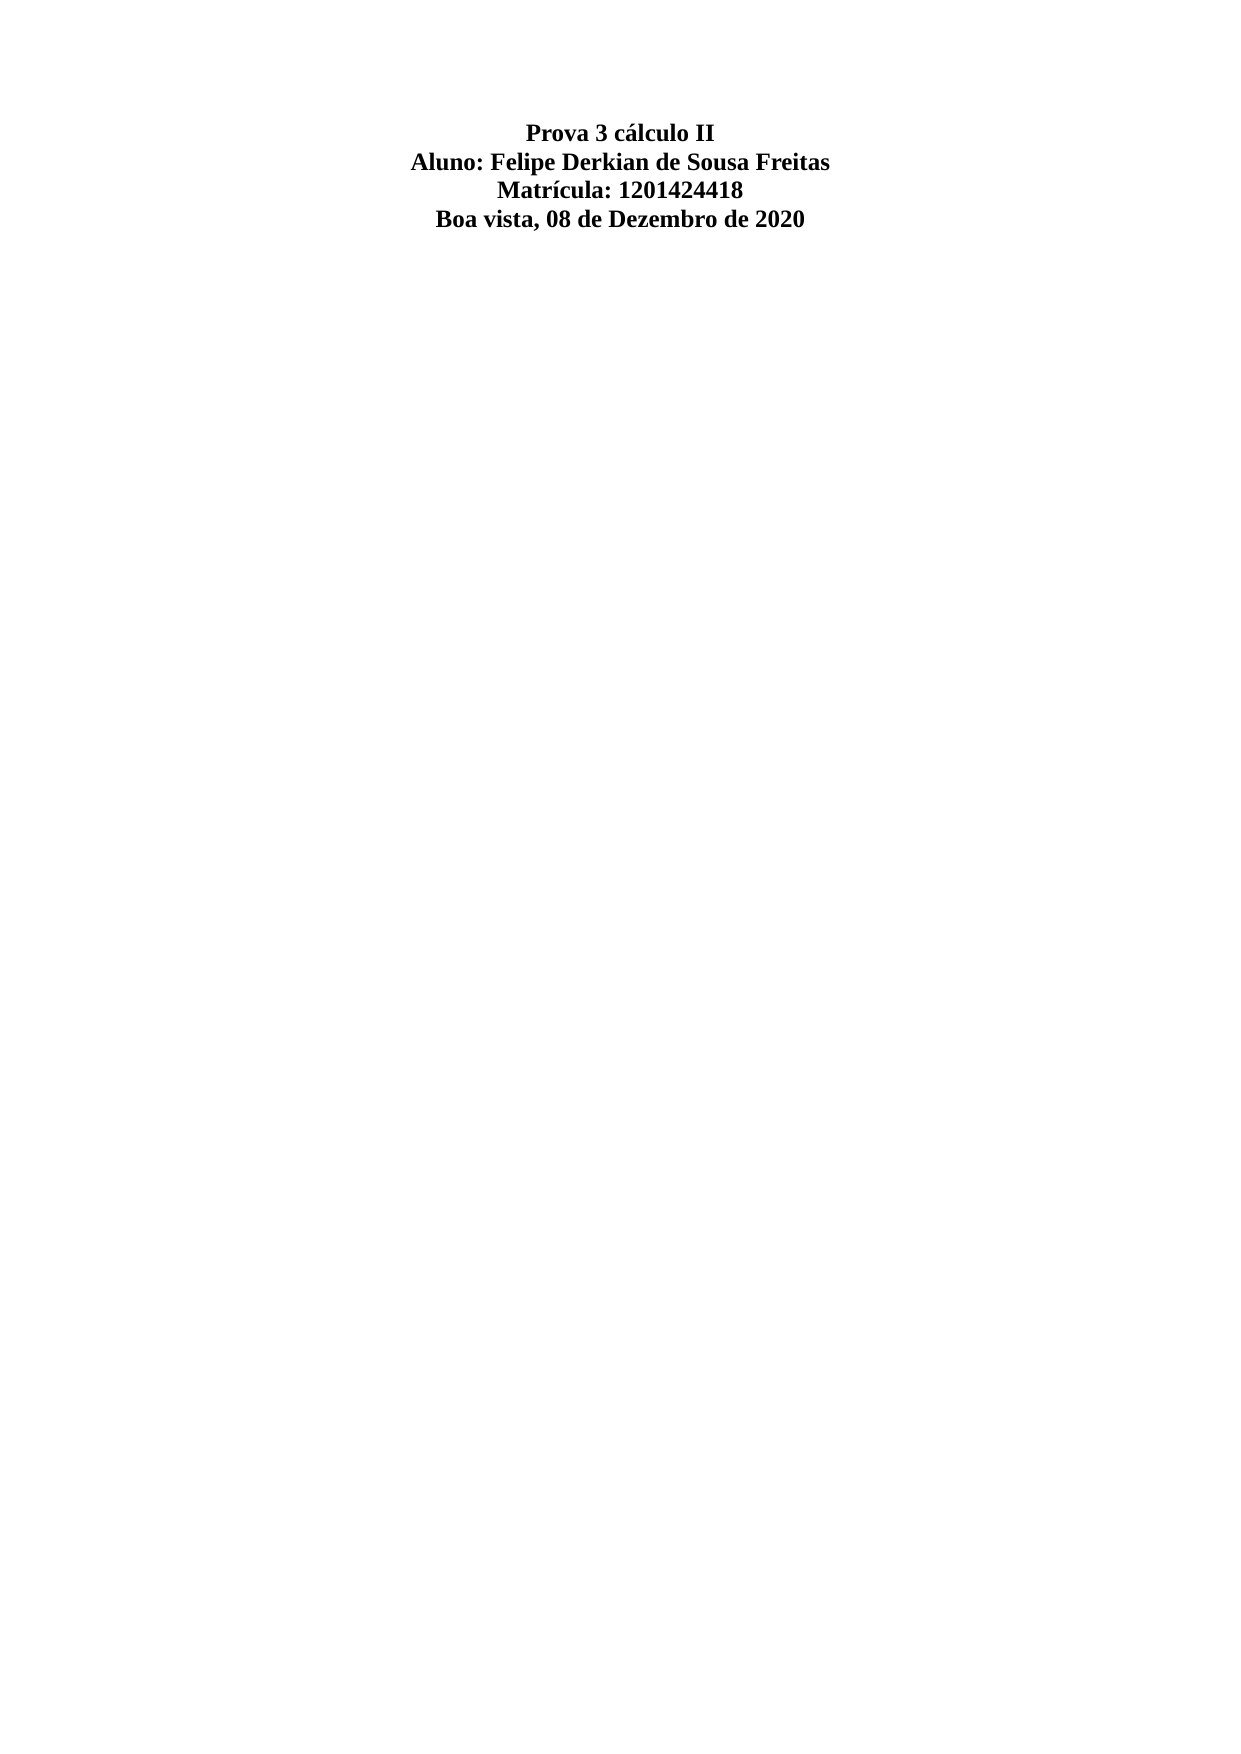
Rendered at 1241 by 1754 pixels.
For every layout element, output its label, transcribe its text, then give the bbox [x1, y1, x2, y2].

text Boa vista, 08 de Dezembro de 2020 [118, 204, 1122, 233]
text Prova 3 cálculo II [118, 118, 1122, 147]
text Matrícula: 1201424418 [118, 176, 1122, 204]
text Aluno: Felipe Derkian de Sousa Freitas [118, 147, 1122, 176]
